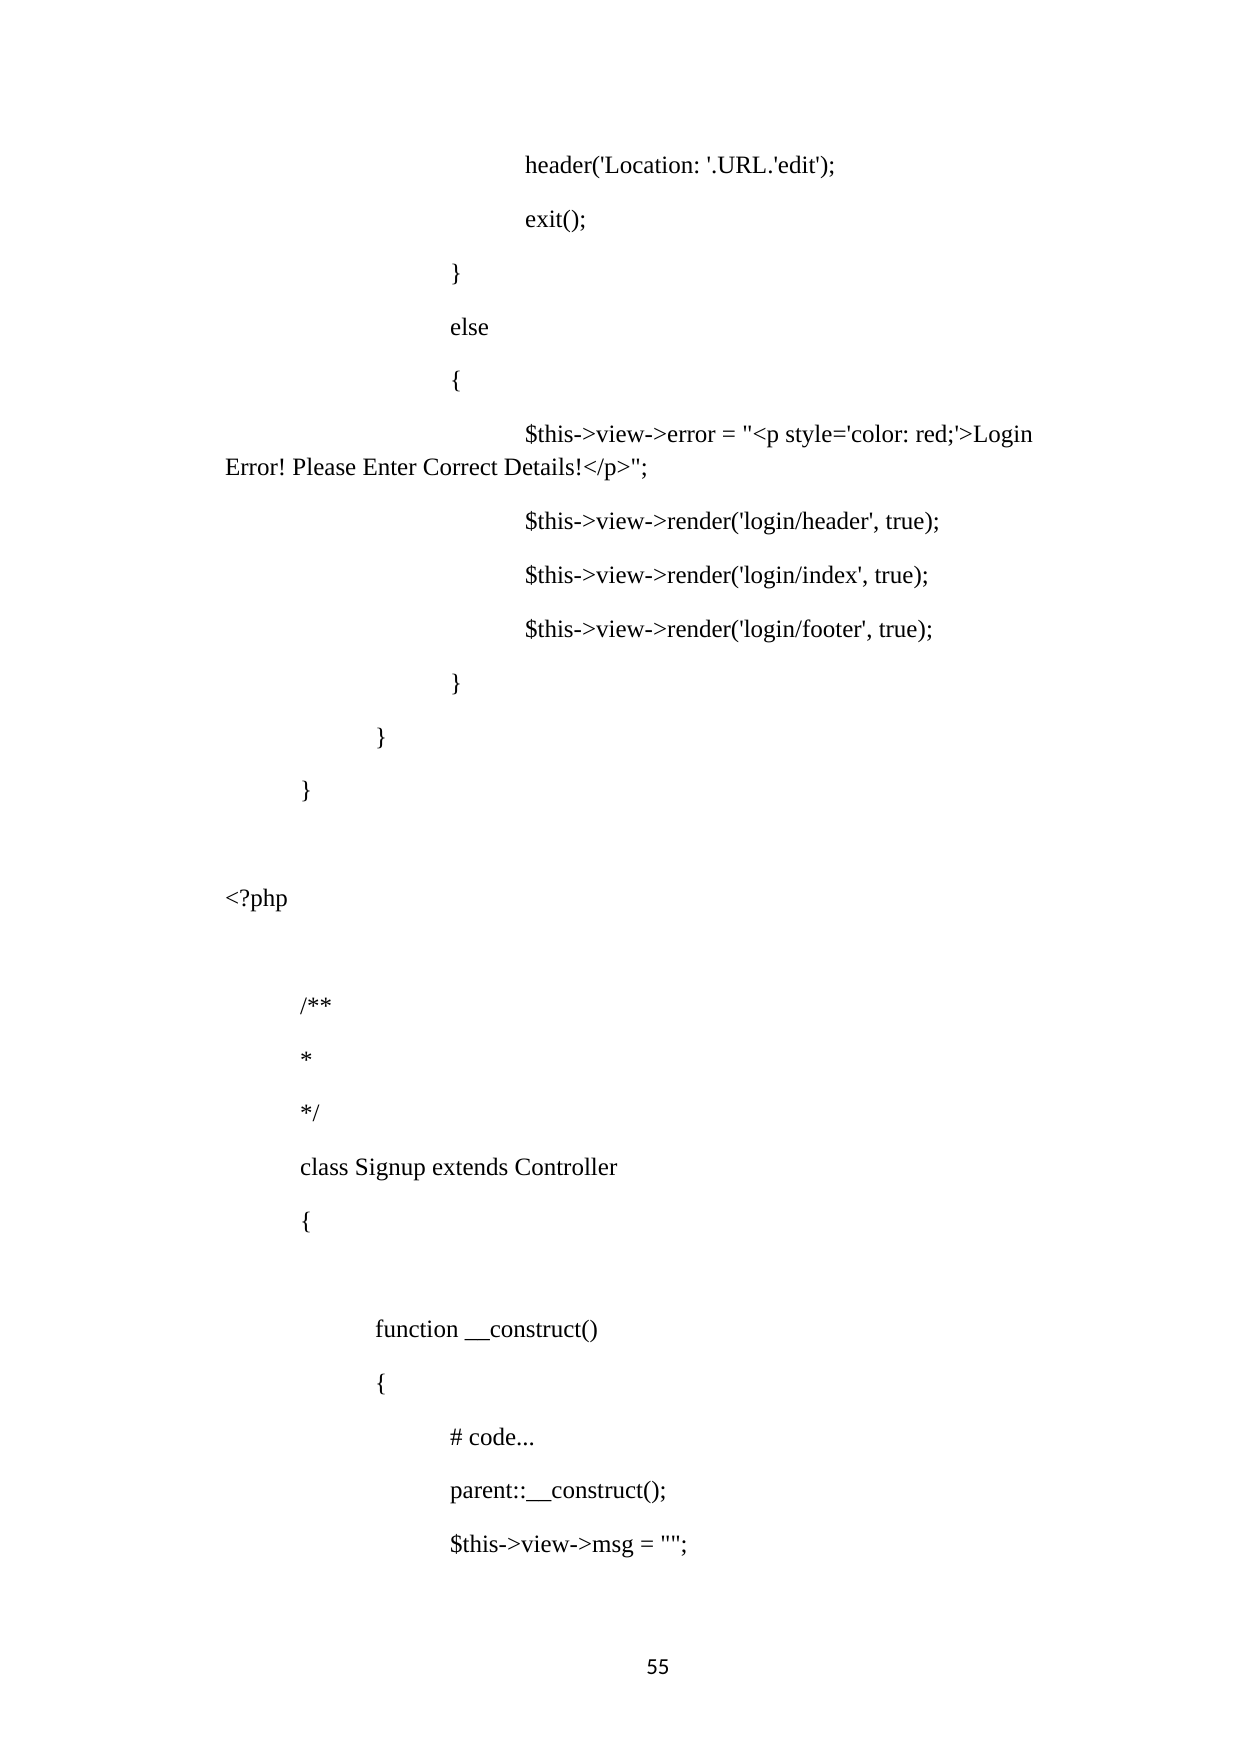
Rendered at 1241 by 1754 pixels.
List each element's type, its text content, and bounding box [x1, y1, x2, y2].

text { [225, 1368, 1090, 1397]
text } [225, 722, 1090, 750]
text exit(); [225, 204, 1090, 233]
text <?php [225, 883, 1090, 912]
text * [225, 1045, 1090, 1073]
text /** [225, 991, 1090, 1019]
text $this->view->error = "<p style='color: red;'>Login Error! Please Enter Correct Details!</p>"; [225, 419, 1090, 481]
text } [225, 258, 1090, 286]
text } [225, 668, 1090, 696]
text { [225, 1206, 1090, 1235]
text else [225, 312, 1090, 340]
text # code... [225, 1422, 1090, 1450]
text function __construct() [225, 1314, 1090, 1343]
text */ [225, 1098, 1090, 1127]
text class Signup extends Controller [225, 1152, 1090, 1181]
text $this->view->render('login/index', true); [225, 560, 1090, 589]
text $this->view->msg = ""; [225, 1529, 1090, 1558]
text parent::__construct(); [225, 1476, 1090, 1504]
text header('Location: '.URL.'edit'); [225, 150, 1090, 179]
text $this->view->render('login/footer', true); [225, 614, 1090, 643]
text } [225, 775, 1090, 804]
text { [225, 365, 1090, 394]
text $this->view->render('login/header', true); [225, 506, 1090, 535]
